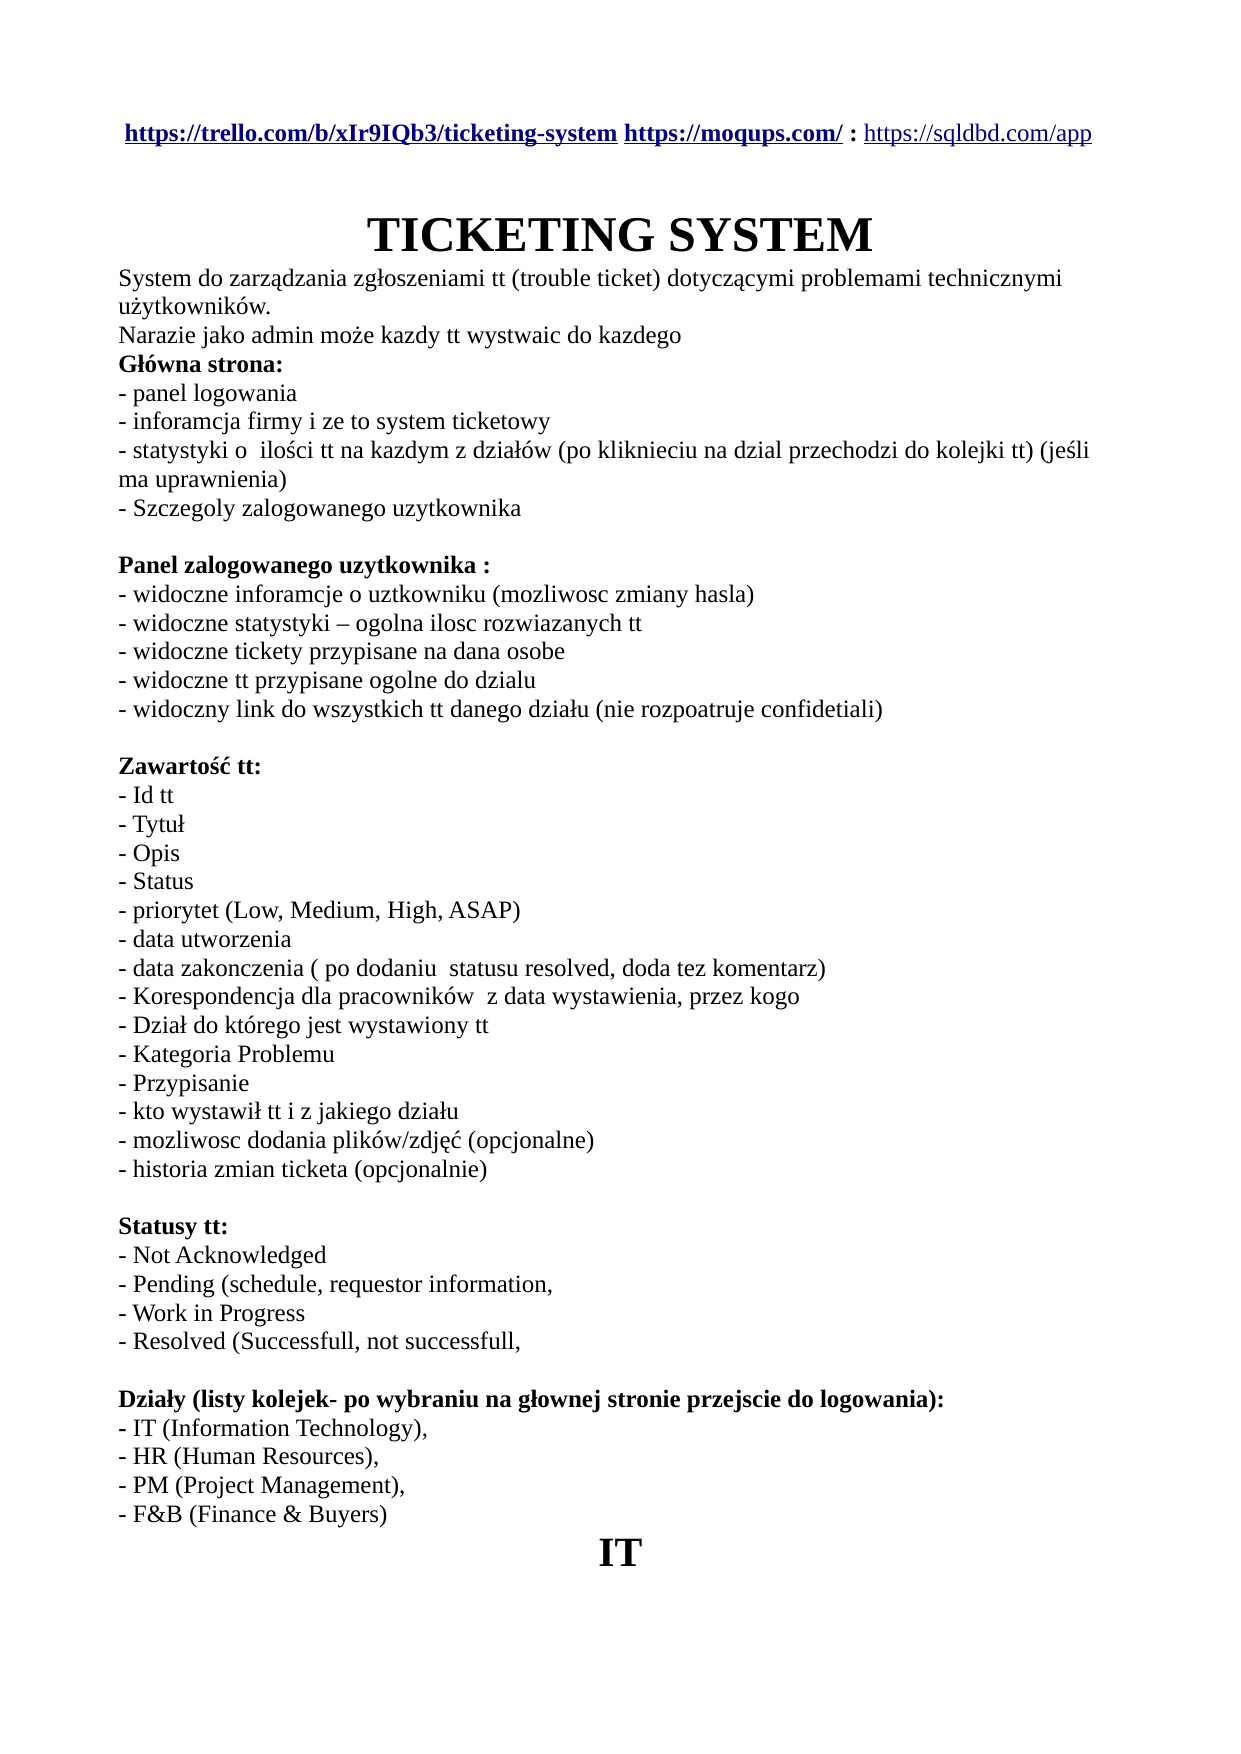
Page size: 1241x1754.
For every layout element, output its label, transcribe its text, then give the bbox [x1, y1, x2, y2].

text - historia zmian ticketa (opcjonalnie) [118, 1154, 1122, 1183]
text - Pending (schedule, requestor information, [118, 1269, 1122, 1298]
text - inforamcja firmy i ze to system ticketowy [118, 406, 1122, 435]
text - data utworzenia [118, 924, 1122, 953]
text Działy (listy kolejek- po wybraniu na głownej stronie przejscie do logowania): [118, 1384, 1122, 1413]
text - Work in Progress [118, 1298, 1122, 1326]
text IT [118, 1528, 1122, 1576]
text - Kategoria Problemu [118, 1039, 1122, 1068]
text - Przypisanie [118, 1068, 1122, 1096]
text - mozliwosc dodania plików/zdjęć (opcjonalne) [118, 1125, 1122, 1154]
text Zawartość tt: [118, 751, 1122, 780]
text - widoczne tt przypisane ogolne do dzialu [118, 665, 1122, 694]
text - Resolved (Successfull, not successfull, [118, 1326, 1122, 1355]
text Główna strona: [118, 349, 1122, 378]
text - Opis [118, 838, 1122, 866]
text - Dział do którego jest wystawiony tt [118, 1010, 1122, 1039]
text - priorytet (Low, Medium, High, ASAP) [118, 895, 1122, 924]
text Narazie jako admin może kazdy tt wystwaic do kazdego [118, 320, 1122, 349]
text - Not Acknowledged [118, 1240, 1122, 1269]
text - Tytuł [118, 809, 1122, 838]
text - PM (Project Management), [118, 1470, 1122, 1499]
text - kto wystawił tt i z jakiego działu [118, 1096, 1122, 1125]
text - F&B (Finance & Buyers) [118, 1499, 1122, 1528]
text Statusy tt: [118, 1211, 1122, 1240]
text - Korespondencja dla pracowników z data wystawienia, przez kogo [118, 981, 1122, 1010]
text - HR (Human Resources), [118, 1441, 1122, 1470]
text System do zarządzania zgłoszeniami tt (trouble ticket) dotyczącymi problemami technicznymi użytkowników. [118, 263, 1122, 320]
text - Id tt [118, 780, 1122, 809]
text - IT (Information Technology), [118, 1413, 1122, 1441]
text - widoczny link do wszystkich tt danego działu (nie rozpoatruje confidetiali) [118, 694, 1122, 723]
text - widoczne inforamcje o uztkowniku (mozliwosc zmiany hasla) [118, 579, 1122, 608]
text - data zakonczenia ( po dodaniu statusu resolved, doda tez komentarz) [118, 953, 1122, 981]
text TICKETING SYSTEM [118, 205, 1122, 263]
text - panel logowania [118, 378, 1122, 406]
text - Szczegoly zalogowanego uzytkownika [118, 493, 1122, 521]
text Panel zalogowanego uzytkownika : [118, 550, 1122, 579]
text - statystyki o ilości tt na kazdym z działów (po kliknieciu na dzial przechodzi do kolejki tt) (jeśli ma uprawnienia) [118, 435, 1122, 493]
text - widoczne statystyki – ogolna ilosc rozwiazanych tt [118, 608, 1122, 636]
text - Status [118, 866, 1122, 895]
text - widoczne tickety przypisane na dana osobe [118, 636, 1122, 665]
